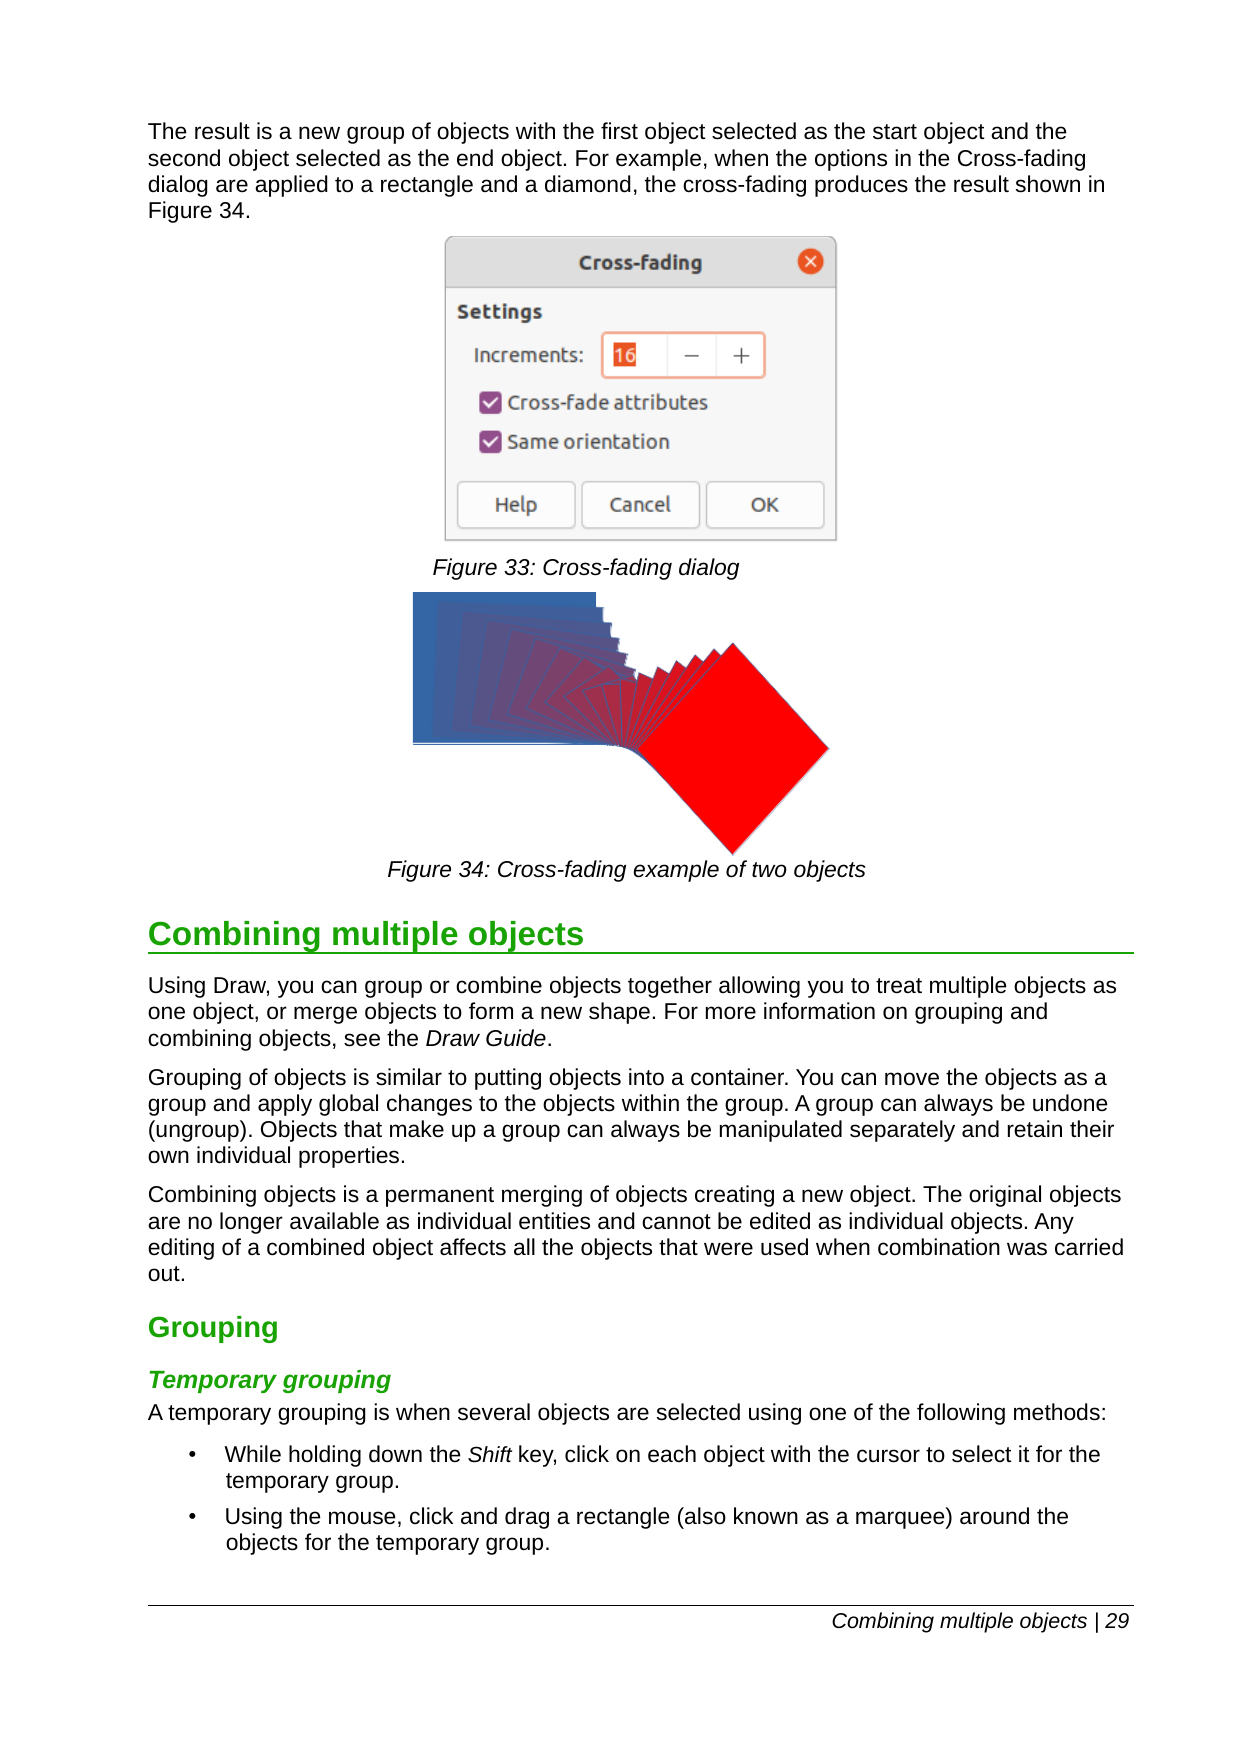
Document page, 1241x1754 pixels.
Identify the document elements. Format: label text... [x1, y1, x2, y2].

subtitle Combining multiple objects [148, 914, 1134, 952]
list While holding down the Shift key, click on each object with the cursor to select it for the temporary group. [185, 1438, 1134, 1494]
text Using Draw, you can group or combine objects together allowing you to treat multiple objects as one object, or merge objects to form a new shape. For more information on grouping and combining objects, see the Draw Guide. [148, 972, 1134, 1051]
text Combining objects is a permanent merging of objects creating a new object. The original objects are no longer available as individual entities and cannot be edited as individual objects. Any editing of a combined object affects all the objects that were used when combination was carried out. [148, 1181, 1134, 1287]
picture [432, 236, 850, 554]
text A temporary grouping is when several objects are selected using one of the following methods: [148, 1399, 1134, 1426]
text Figure 33: Cross-fading dialog [432, 554, 849, 580]
list Using the mouse, click and drag a rectangle (also known as a marquee) around the objects for the temporary group. [185, 1500, 1134, 1558]
text Figure 34: Cross-fading example of two objects [387, 592, 895, 882]
text Grouping of objects is similar to putting objects into a container. You can move the objects as a group and apply global changes to the objects within the group. A group can always be undone (ungroup). Objects that make up a group can always be manipulated separately and retain their own individual properties. [148, 1063, 1134, 1169]
subtitle Temporary grouping [148, 1364, 1134, 1393]
text The result is a new group of objects with the first object selected as the start object and the second object selected as the end object. For example, when the options in the Cross-fading dialog are applied to a rectangle and a diamond, the cross-fading produces the result shown in Figure 34. [148, 118, 1134, 223]
picture [412, 592, 830, 856]
subtitle Grouping [148, 1310, 1134, 1344]
